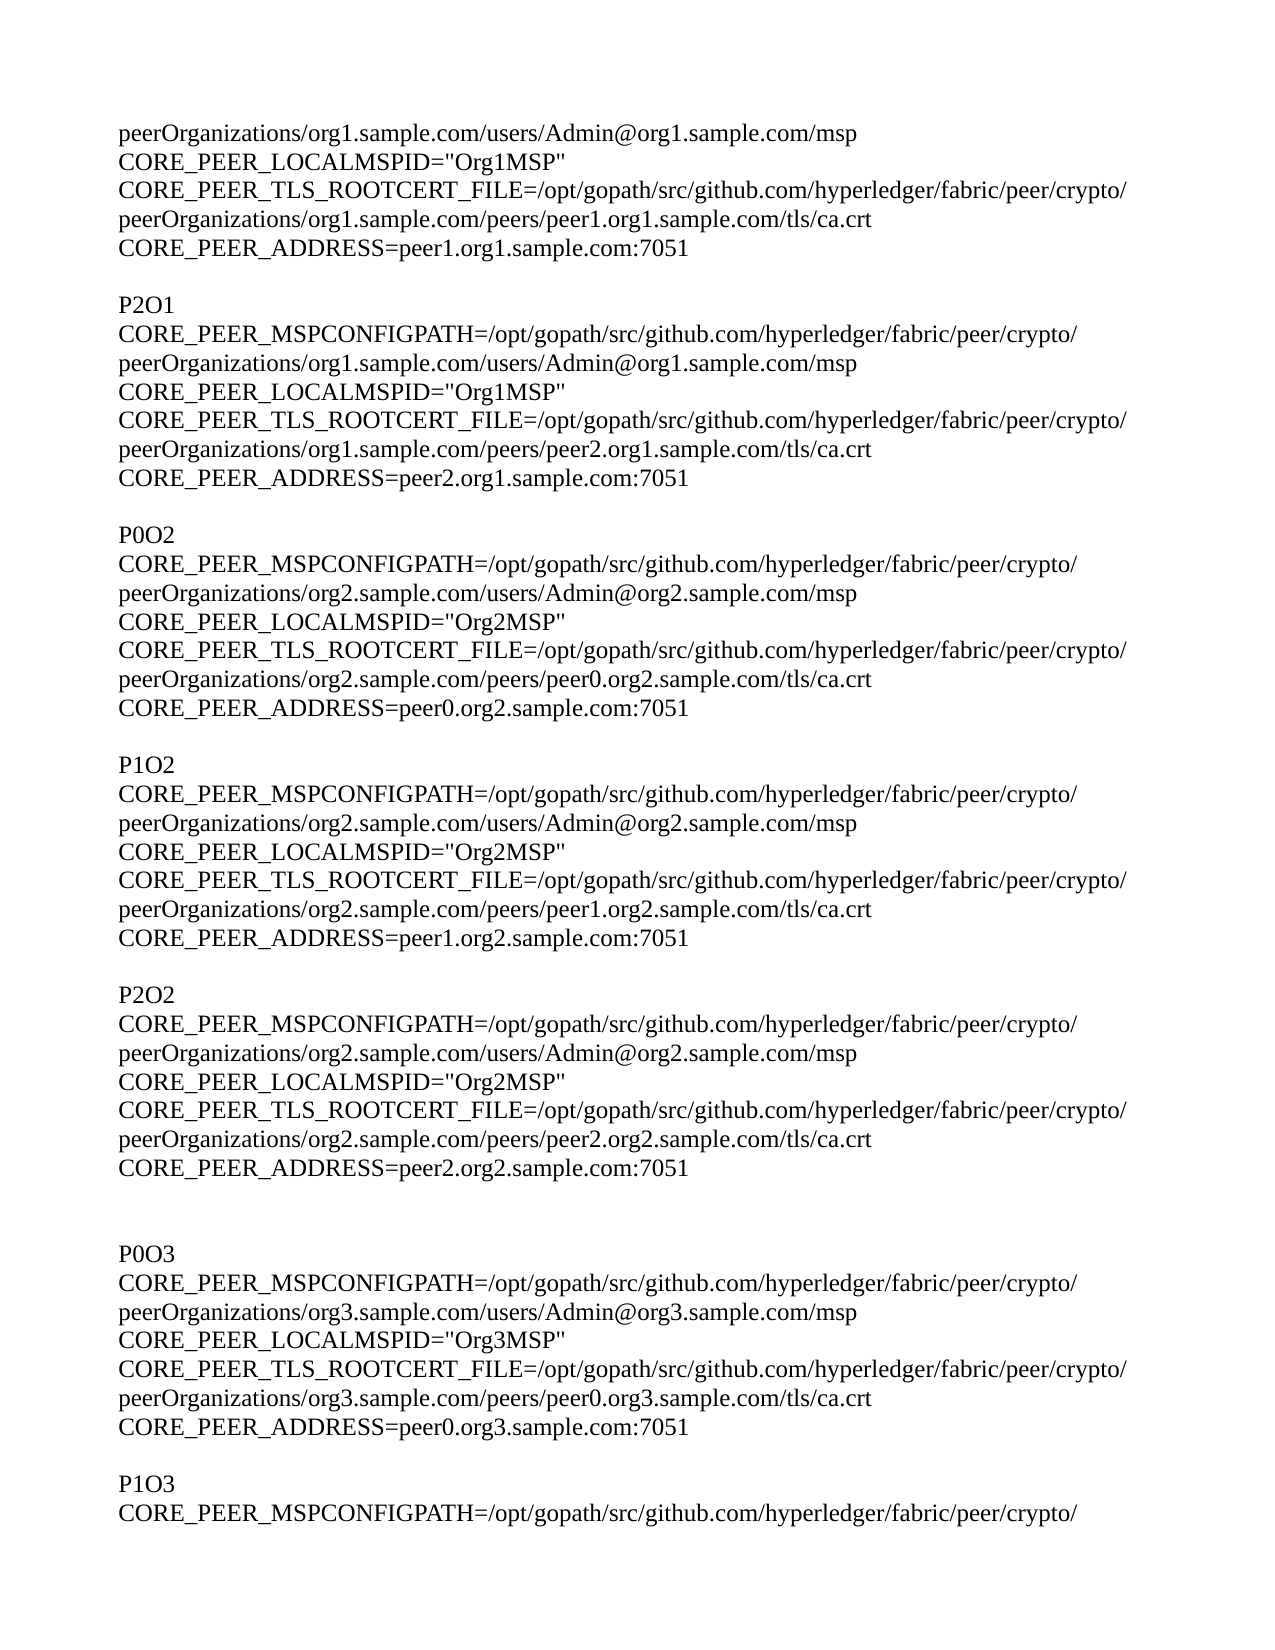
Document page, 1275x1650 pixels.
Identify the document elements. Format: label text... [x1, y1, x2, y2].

text CORE_PEER_TLS_ROOTCERT_FILE=/opt/gopath/src/github.com/hyperledger/fabric/peer/crypto/peerOrganizations/org2.sample.com/peers/peer1.org2.sample.com/tls/ca.crt [118, 866, 1157, 923]
text P0O3 [118, 1239, 1157, 1268]
text P1O3 [118, 1469, 1157, 1498]
text CORE_PEER_LOCALMSPID="Org2MSP" [118, 607, 1157, 636]
text P2O1 [118, 291, 1157, 319]
text CORE_PEER_LOCALMSPID="Org2MSP" [118, 837, 1157, 866]
text CORE_PEER_TLS_ROOTCERT_FILE=/opt/gopath/src/github.com/hyperledger/fabric/peer/crypto/peerOrganizations/org2.sample.com/peers/peer2.org2.sample.com/tls/ca.crt [118, 1096, 1157, 1153]
text CORE_PEER_LOCALMSPID="Org2MSP" [118, 1067, 1157, 1096]
text peerOrganizations/org1.sample.com/users/Admin@org1.sample.com/msp [118, 118, 1157, 147]
text CORE_PEER_MSPCONFIGPATH=/opt/gopath/src/github.com/hyperledger/fabric/peer/crypto/ [118, 1498, 1157, 1527]
text CORE_PEER_ADDRESS=peer0.org3.sample.com:7051 [118, 1412, 1157, 1441]
text CORE_PEER_TLS_ROOTCERT_FILE=/opt/gopath/src/github.com/hyperledger/fabric/peer/crypto/peerOrganizations/org3.sample.com/peers/peer0.org3.sample.com/tls/ca.crt [118, 1354, 1157, 1412]
text CORE_PEER_LOCALMSPID="Org1MSP" [118, 377, 1157, 406]
text CORE_PEER_ADDRESS=peer2.org2.sample.com:7051 [118, 1153, 1157, 1182]
text CORE_PEER_ADDRESS=peer2.org1.sample.com:7051 [118, 463, 1157, 492]
text P2O2 [118, 981, 1157, 1009]
text CORE_PEER_MSPCONFIGPATH=/opt/gopath/src/github.com/hyperledger/fabric/peer/crypto/peerOrganizations/org2.sample.com/users/Admin@org2.sample.com/msp [118, 1009, 1157, 1067]
text CORE_PEER_ADDRESS=peer1.org1.sample.com:7051 [118, 233, 1157, 262]
text CORE_PEER_TLS_ROOTCERT_FILE=/opt/gopath/src/github.com/hyperledger/fabric/peer/crypto/peerOrganizations/org1.sample.com/peers/peer1.org1.sample.com/tls/ca.crt [118, 176, 1157, 233]
text CORE_PEER_LOCALMSPID="Org3MSP" [118, 1326, 1157, 1354]
text CORE_PEER_TLS_ROOTCERT_FILE=/opt/gopath/src/github.com/hyperledger/fabric/peer/crypto/peerOrganizations/org1.sample.com/peers/peer2.org1.sample.com/tls/ca.crt [118, 406, 1157, 463]
text P0O2 [118, 521, 1157, 549]
text CORE_PEER_MSPCONFIGPATH=/opt/gopath/src/github.com/hyperledger/fabric/peer/crypto/peerOrganizations/org3.sample.com/users/Admin@org3.sample.com/msp [118, 1268, 1157, 1326]
text CORE_PEER_ADDRESS=peer1.org2.sample.com:7051 [118, 923, 1157, 952]
text CORE_PEER_LOCALMSPID="Org1MSP" [118, 147, 1157, 176]
text CORE_PEER_TLS_ROOTCERT_FILE=/opt/gopath/src/github.com/hyperledger/fabric/peer/crypto/peerOrganizations/org2.sample.com/peers/peer0.org2.sample.com/tls/ca.crt [118, 636, 1157, 693]
text CORE_PEER_MSPCONFIGPATH=/opt/gopath/src/github.com/hyperledger/fabric/peer/crypto/peerOrganizations/org2.sample.com/users/Admin@org2.sample.com/msp [118, 779, 1157, 837]
text CORE_PEER_MSPCONFIGPATH=/opt/gopath/src/github.com/hyperledger/fabric/peer/crypto/peerOrganizations/org1.sample.com/users/Admin@org1.sample.com/msp [118, 319, 1157, 377]
text P1O2 [118, 751, 1157, 779]
text CORE_PEER_ADDRESS=peer0.org2.sample.com:7051 [118, 693, 1157, 722]
text CORE_PEER_MSPCONFIGPATH=/opt/gopath/src/github.com/hyperledger/fabric/peer/crypto/peerOrganizations/org2.sample.com/users/Admin@org2.sample.com/msp [118, 549, 1157, 607]
